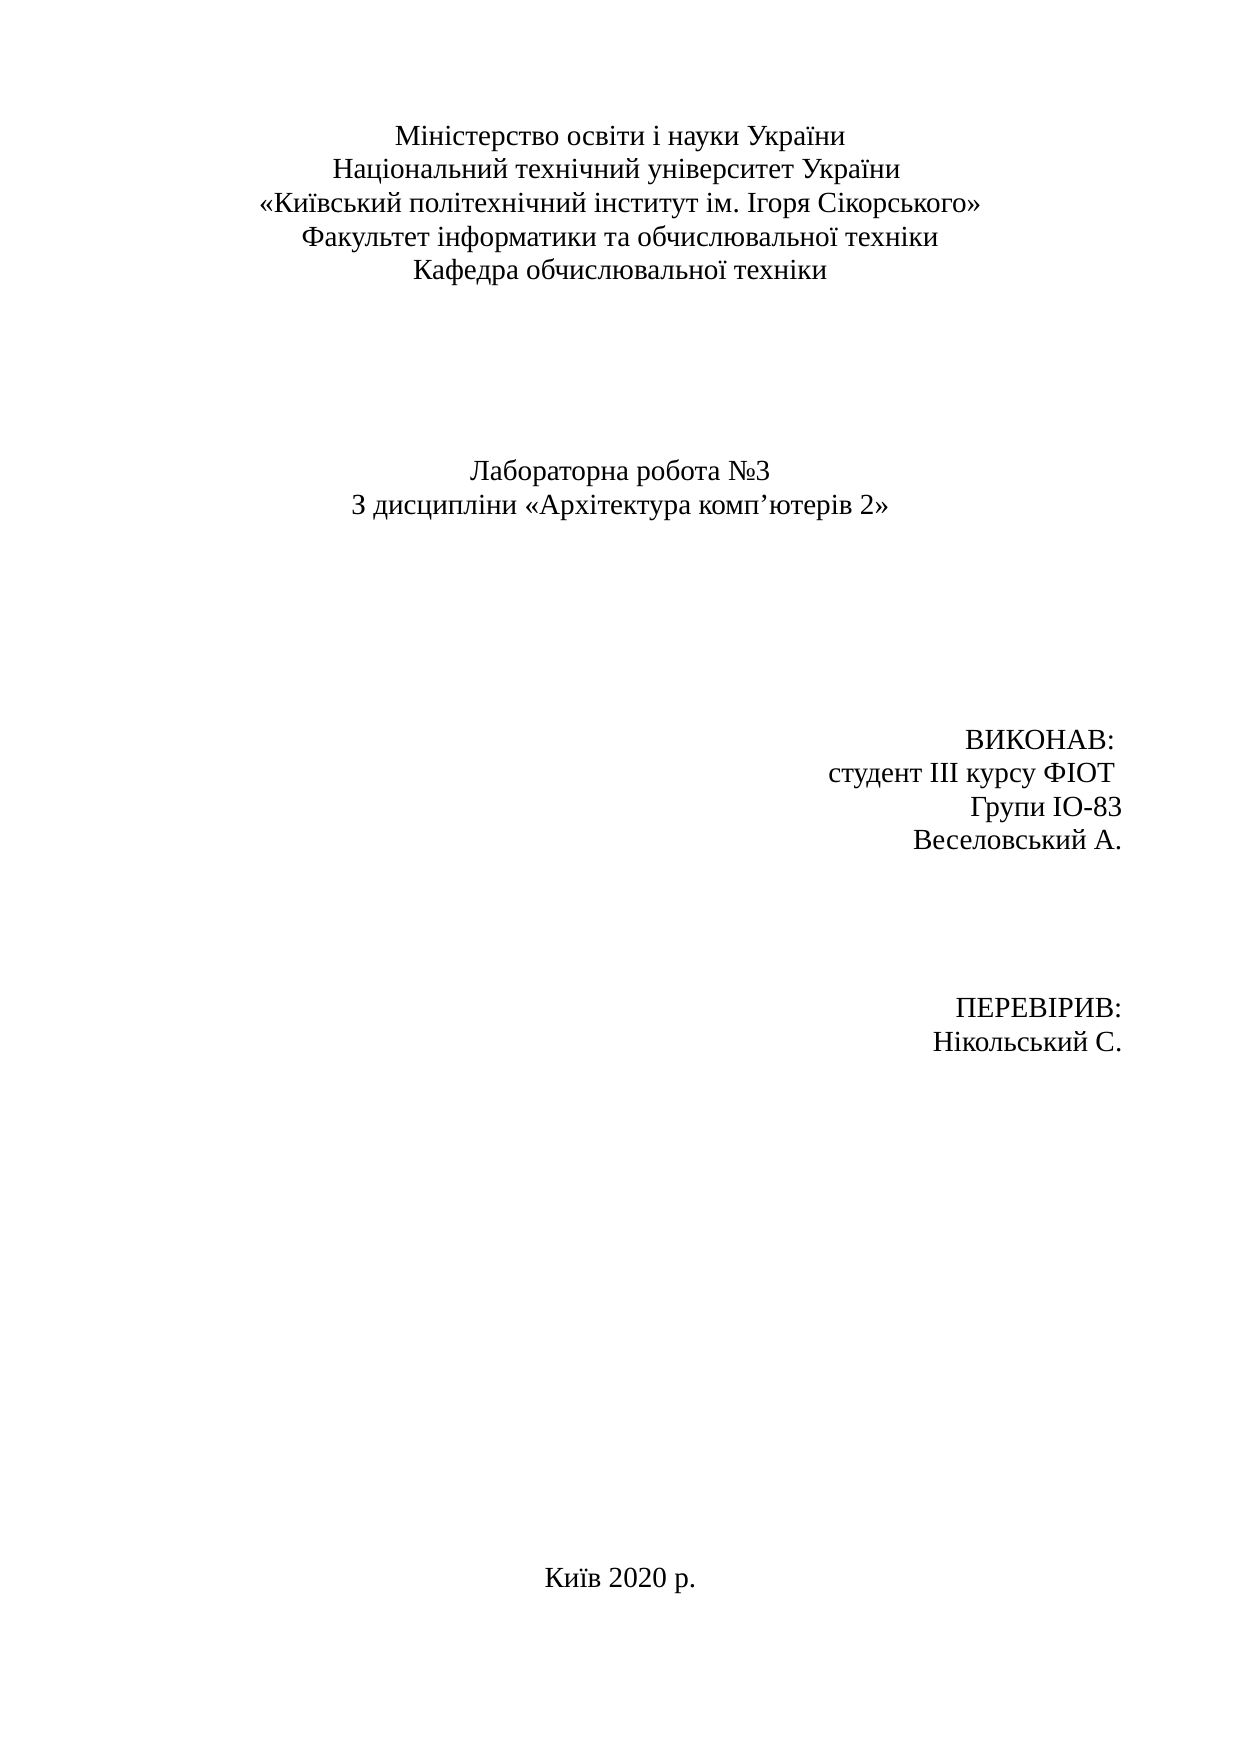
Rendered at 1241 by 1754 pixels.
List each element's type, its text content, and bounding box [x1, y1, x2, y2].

text Нікольський С. [118, 1024, 1122, 1057]
text Лабораторна робота №3 [118, 453, 1122, 487]
text Факультет інформатики та обчислювальної техніки [118, 219, 1122, 252]
text «Київський політехнічний інститут ім. Ігоря Сікорського» [118, 185, 1122, 219]
text Київ 2020 р. [118, 1560, 1122, 1594]
text З дисципліни «Архітектура компʼютерів 2» [118, 487, 1122, 521]
text студент ІІІ курсу ФІОТ [118, 755, 1122, 789]
text ПЕРЕВІРИВ: [118, 990, 1122, 1024]
text Веселовський А. [118, 822, 1122, 856]
text Групи ІО-83 [118, 789, 1122, 822]
text Кафедра обчислювальної техніки [118, 252, 1122, 286]
text Міністерство освіти і науки України [118, 118, 1122, 152]
text Національний технічний університет України [118, 152, 1122, 185]
text ВИКОНАВ: [118, 722, 1122, 755]
